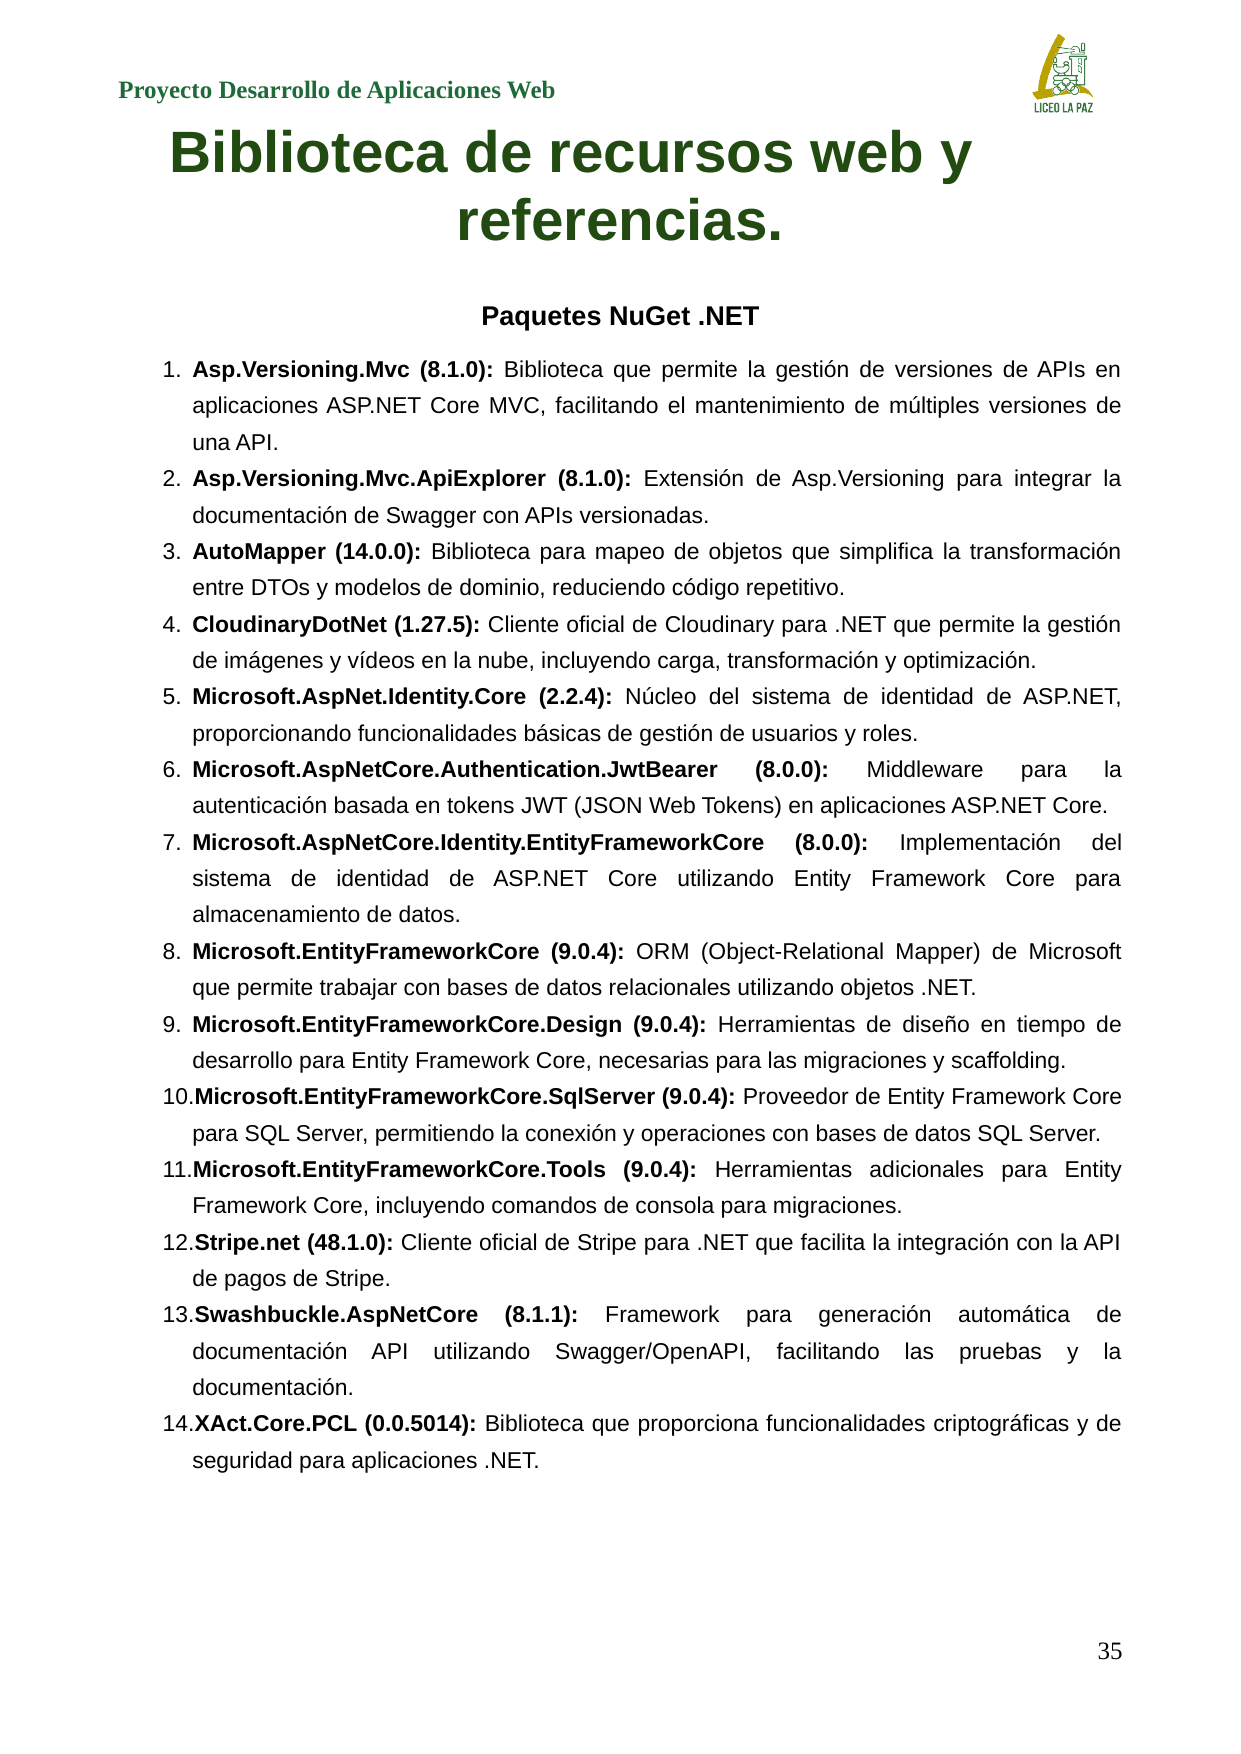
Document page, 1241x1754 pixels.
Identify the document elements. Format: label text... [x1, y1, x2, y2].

list AutoMapper (14.0.0): Biblioteca para mapeo de objetos que simplifica la transformación entre DTOs y modelos de dominio, reduciendo código repetitivo. [162, 538, 1122, 601]
list Swashbuckle.AspNetCore (8.1.1): Framework para generación automática de documentación API utilizando Swagger/OpenAPI, facilitando las pruebas y la documentación. [162, 1301, 1122, 1400]
list Microsoft.AspNetCore.Authentication.JwtBearer (8.0.0): Middleware para la autenticación basada en tokens JWT (JSON Web Tokens) en aplicaciones ASP.NET Core. [162, 756, 1122, 819]
list Microsoft.EntityFrameworkCore.SqlServer (9.0.4): Proveedor de Entity Framework Core para SQL Server, permitiendo la conexión y operaciones con bases de datos SQL Server. [162, 1083, 1122, 1146]
list Microsoft.EntityFrameworkCore.Design (9.0.4): Herramientas de diseño en tiempo de desarrollo para Entity Framework Core, necesarias para las migraciones y scaffolding. [162, 1011, 1122, 1073]
list Microsoft.AspNet.Identity.Core (2.2.4): Núcleo del sistema de identidad de ASP.NET, proporcionando funcionalidades básicas de gestión de usuarios y roles. [162, 683, 1122, 746]
picture [1025, 26, 1100, 121]
list Microsoft.EntityFrameworkCore (9.0.4): ORM (Object-Relational Mapper) de Microsoft que permite trabajar con bases de datos relacionales utilizando objetos .NET. [162, 938, 1122, 1001]
list XAct.Core.PCL (0.0.5014): Biblioteca que proporciona funcionalidades criptográficas y de seguridad para aplicaciones .NET. [162, 1410, 1122, 1473]
subtitle Biblioteca de recursos web y referencias. [118, 118, 1122, 252]
list Asp.Versioning.Mvc (8.1.0): Biblioteca que permite la gestión de versiones de APIs en aplicaciones ASP.NET Core MVC, facilitando el mantenimiento de múltiples versiones de una API. [162, 356, 1122, 455]
list Stripe.net (48.1.0): Cliente oficial de Stripe para .NET que facilita la integración con la API de pagos de Stripe. [162, 1229, 1122, 1291]
list Asp.Versioning.Mvc.ApiExplorer (8.1.0): Extensión de Asp.Versioning para integrar la documentación de Swagger con APIs versionadas. [162, 465, 1122, 528]
list Microsoft.AspNetCore.Identity.EntityFrameworkCore (8.0.0): Implementación del sistema de identidad de ASP.NET Core utilizando Entity Framework Core para almacenamiento de datos. [162, 829, 1122, 928]
subtitle Paquetes NuGet .NET [118, 300, 1122, 331]
list Microsoft.EntityFrameworkCore.Tools (9.0.4): Herramientas adicionales para Entity Framework Core, incluyendo comandos de consola para migraciones. [162, 1156, 1122, 1219]
list CloudinaryDotNet (1.27.5): Cliente oficial de Cloudinary para .NET que permite la gestión de imágenes y vídeos en la nube, incluyendo carga, transformación y optimización. [162, 611, 1122, 673]
